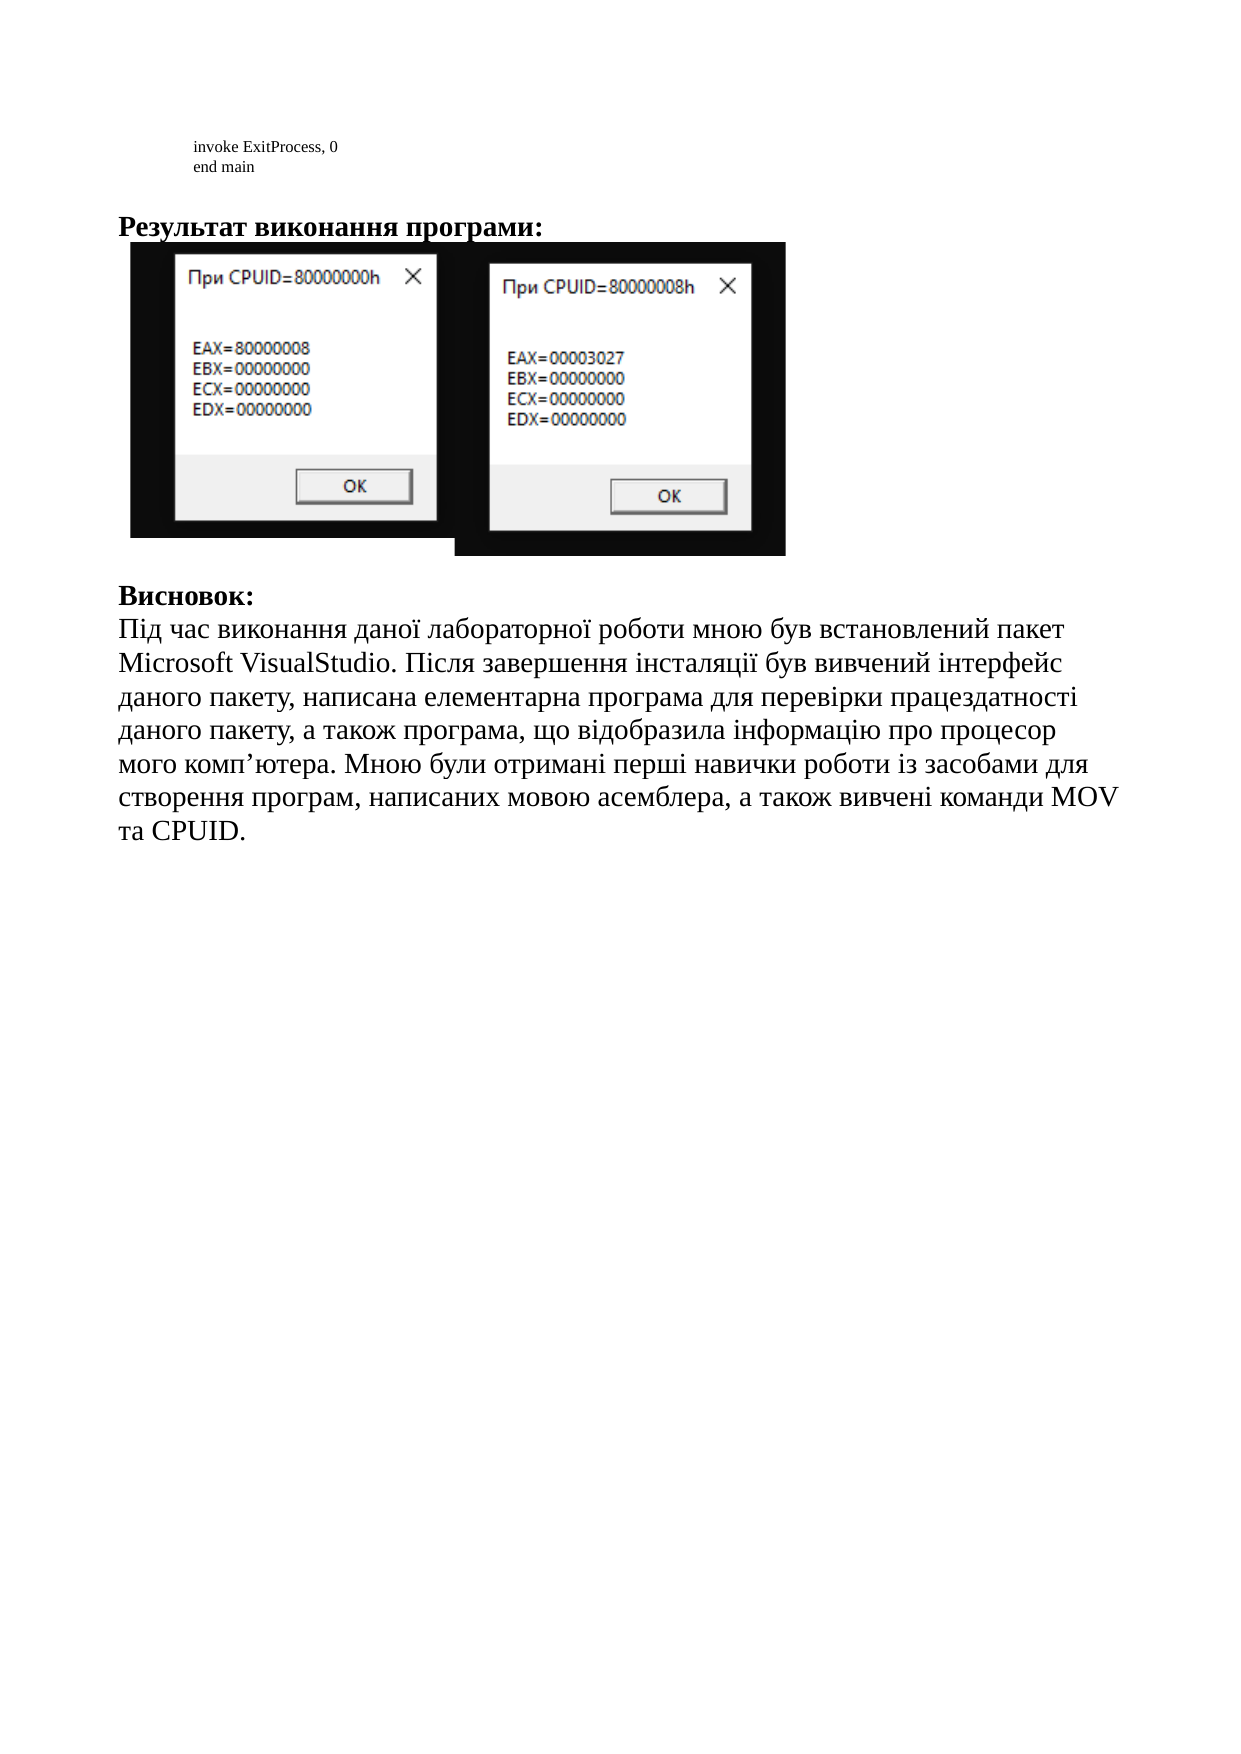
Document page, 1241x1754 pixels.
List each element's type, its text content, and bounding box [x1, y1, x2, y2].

text invoke ExitProcess, 0 [118, 137, 1122, 156]
picture [130, 242, 786, 556]
text Результат виконання програми: [118, 209, 1122, 243]
text Висновок: [118, 578, 1122, 612]
text end main [118, 156, 1122, 176]
text Під час виконання даної лабораторної роботи мною був встановлений пакет Microsoft VisualStudio. Після завершення інсталяції був вивчений інтерфейс даного пакету, написана елементарна програма для перевірки працездатності даного пакету, а також програма, що відобразила інформацію про процесор мого комп’ютера. Мною були отримані перші навички роботи із засобами для створення програм, написаних мовою асемблера, а також вивчені команди MOV та CPUID. [118, 612, 1122, 846]
